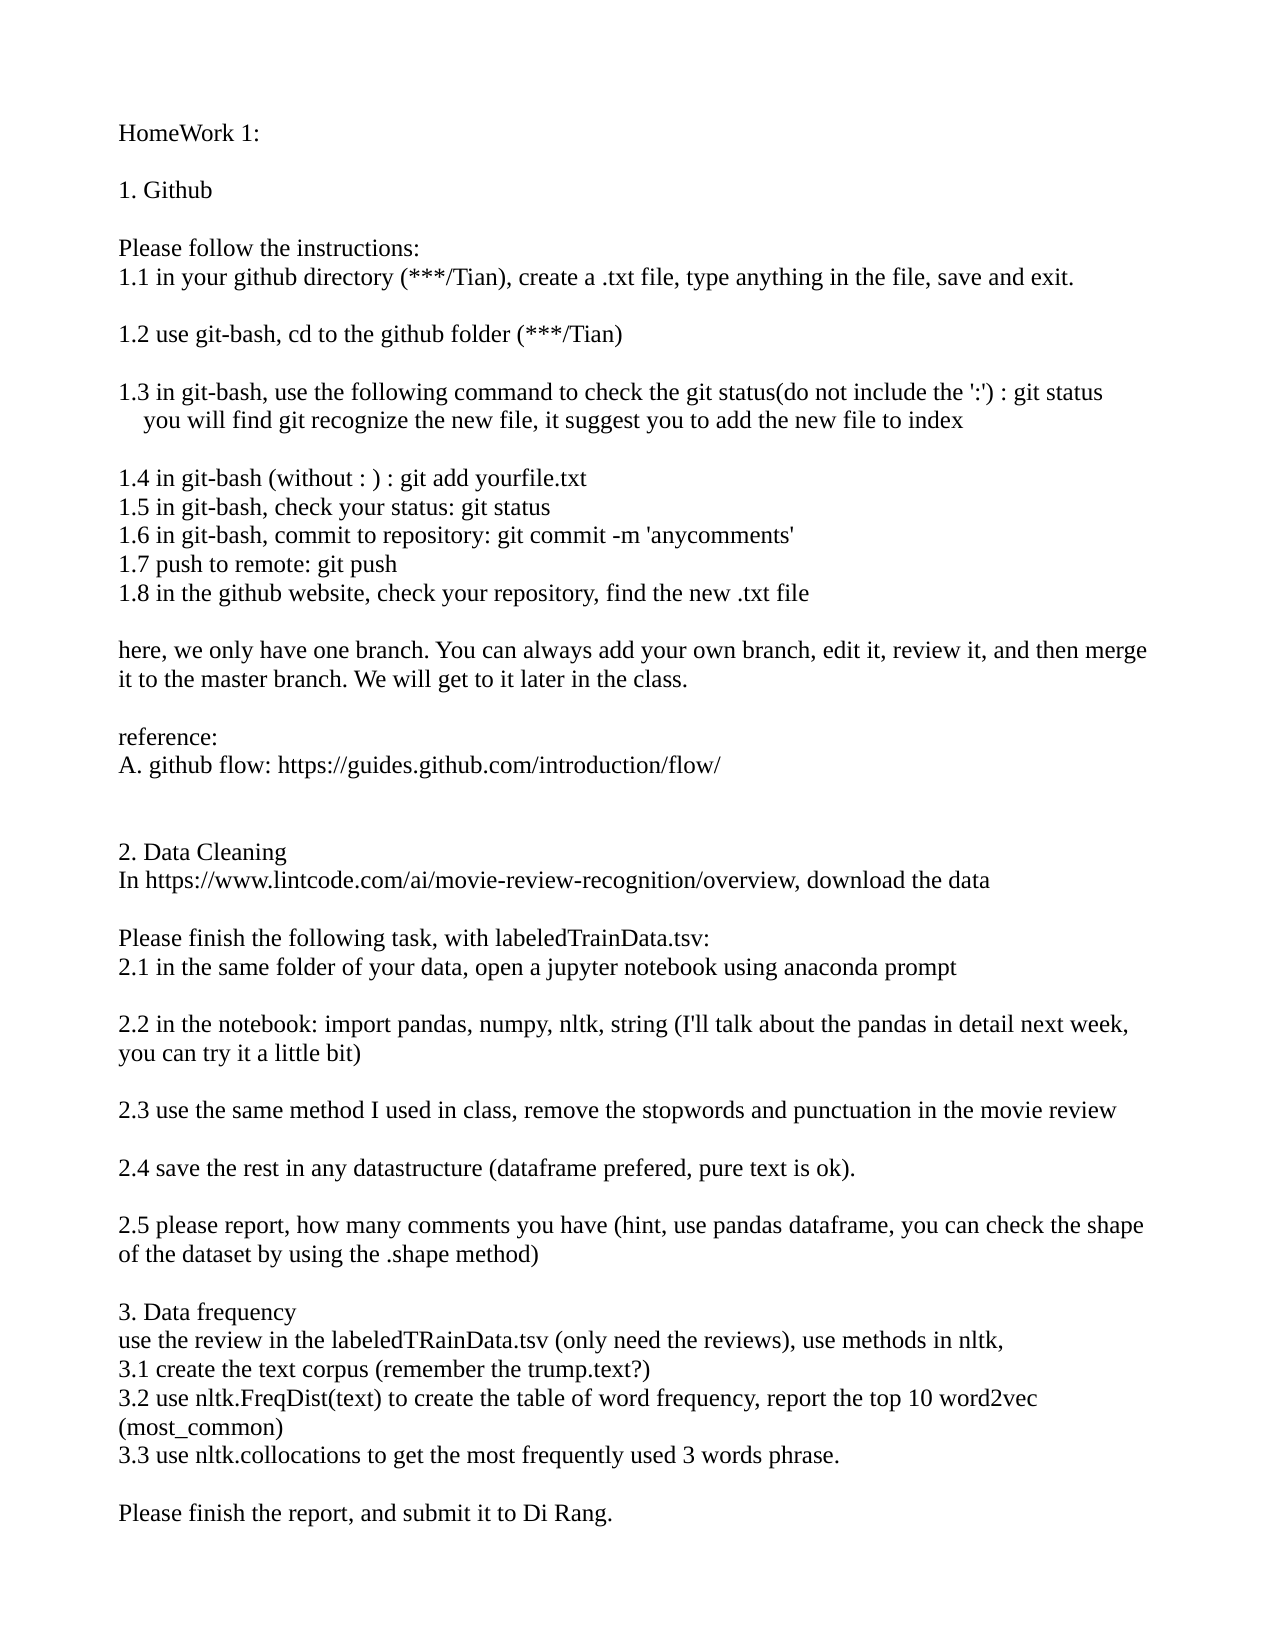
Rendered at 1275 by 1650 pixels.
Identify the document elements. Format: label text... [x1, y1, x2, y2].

text 1.8 in the github website, check your repository, find the new .txt file [118, 578, 1157, 607]
text reference: [118, 722, 1157, 751]
text 1.7 push to remote: git push [118, 549, 1157, 578]
text you will find git recognize the new file, it suggest you to add the new file to index [118, 406, 1157, 434]
text 1.1 in your github directory (***/Tian), create a .txt file, type anything in the file, save and exit. [118, 262, 1157, 291]
text HomeWork 1: [118, 118, 1157, 147]
text 1. Github [118, 176, 1157, 204]
text Please finish the following task, with labeledTrainData.tsv: [118, 923, 1157, 952]
text 3.1 create the text corpus (remember the trump.text?) [118, 1354, 1157, 1383]
text 2.1 in the same folder of your data, open a jupyter notebook using anaconda prompt [118, 952, 1157, 981]
text 1.5 in git-bash, check your status: git status [118, 492, 1157, 521]
text Please finish the report, and submit it to Di Rang. [118, 1498, 1157, 1527]
text 1.3 in git-bash, use the following command to check the git status(do not include the ':') : git status [118, 377, 1157, 406]
text In https://www.lintcode.com/ai/movie-review-recognition/overview, download the data [118, 866, 1157, 894]
text 2.3 use the same method I used in class, remove the stopwords and punctuation in the movie review [118, 1096, 1157, 1124]
text 2.2 in the notebook: import pandas, numpy, nltk, string (I'll talk about the pandas in detail next week, you can try it a little bit) [118, 1009, 1157, 1067]
text Please follow the instructions: [118, 233, 1157, 262]
text 1.6 in git-bash, commit to repository: git commit -m 'anycomments' [118, 521, 1157, 549]
text 3.3 use nltk.collocations to get the most frequently used 3 words phrase. [118, 1441, 1157, 1469]
text use the review in the labeledTRainData.tsv (only need the reviews), use methods in nltk, [118, 1326, 1157, 1354]
text 3.2 use nltk.FreqDist(text) to create the table of word frequency, report the top 10 word2vec (most_common) [118, 1383, 1157, 1441]
text 1.2 use git-bash, cd to the github folder (***/Tian) [118, 319, 1157, 348]
text here, we only have one branch. You can always add your own branch, edit it, review it, and then merge it to the master branch. We will get to it later in the class. [118, 636, 1157, 693]
text 2.5 please report, how many comments you have (hint, use pandas dataframe, you can check the shape of the dataset by using the .shape method) [118, 1211, 1157, 1268]
text 2. Data Cleaning [118, 837, 1157, 866]
text A. github flow: https://guides.github.com/introduction/flow/ [118, 751, 1157, 779]
text 1.4 in git-bash (without : ) : git add yourfile.txt [118, 463, 1157, 492]
text 2.4 save the rest in any datastructure (dataframe prefered, pure text is ok). [118, 1153, 1157, 1182]
text 3. Data frequency [118, 1297, 1157, 1326]
